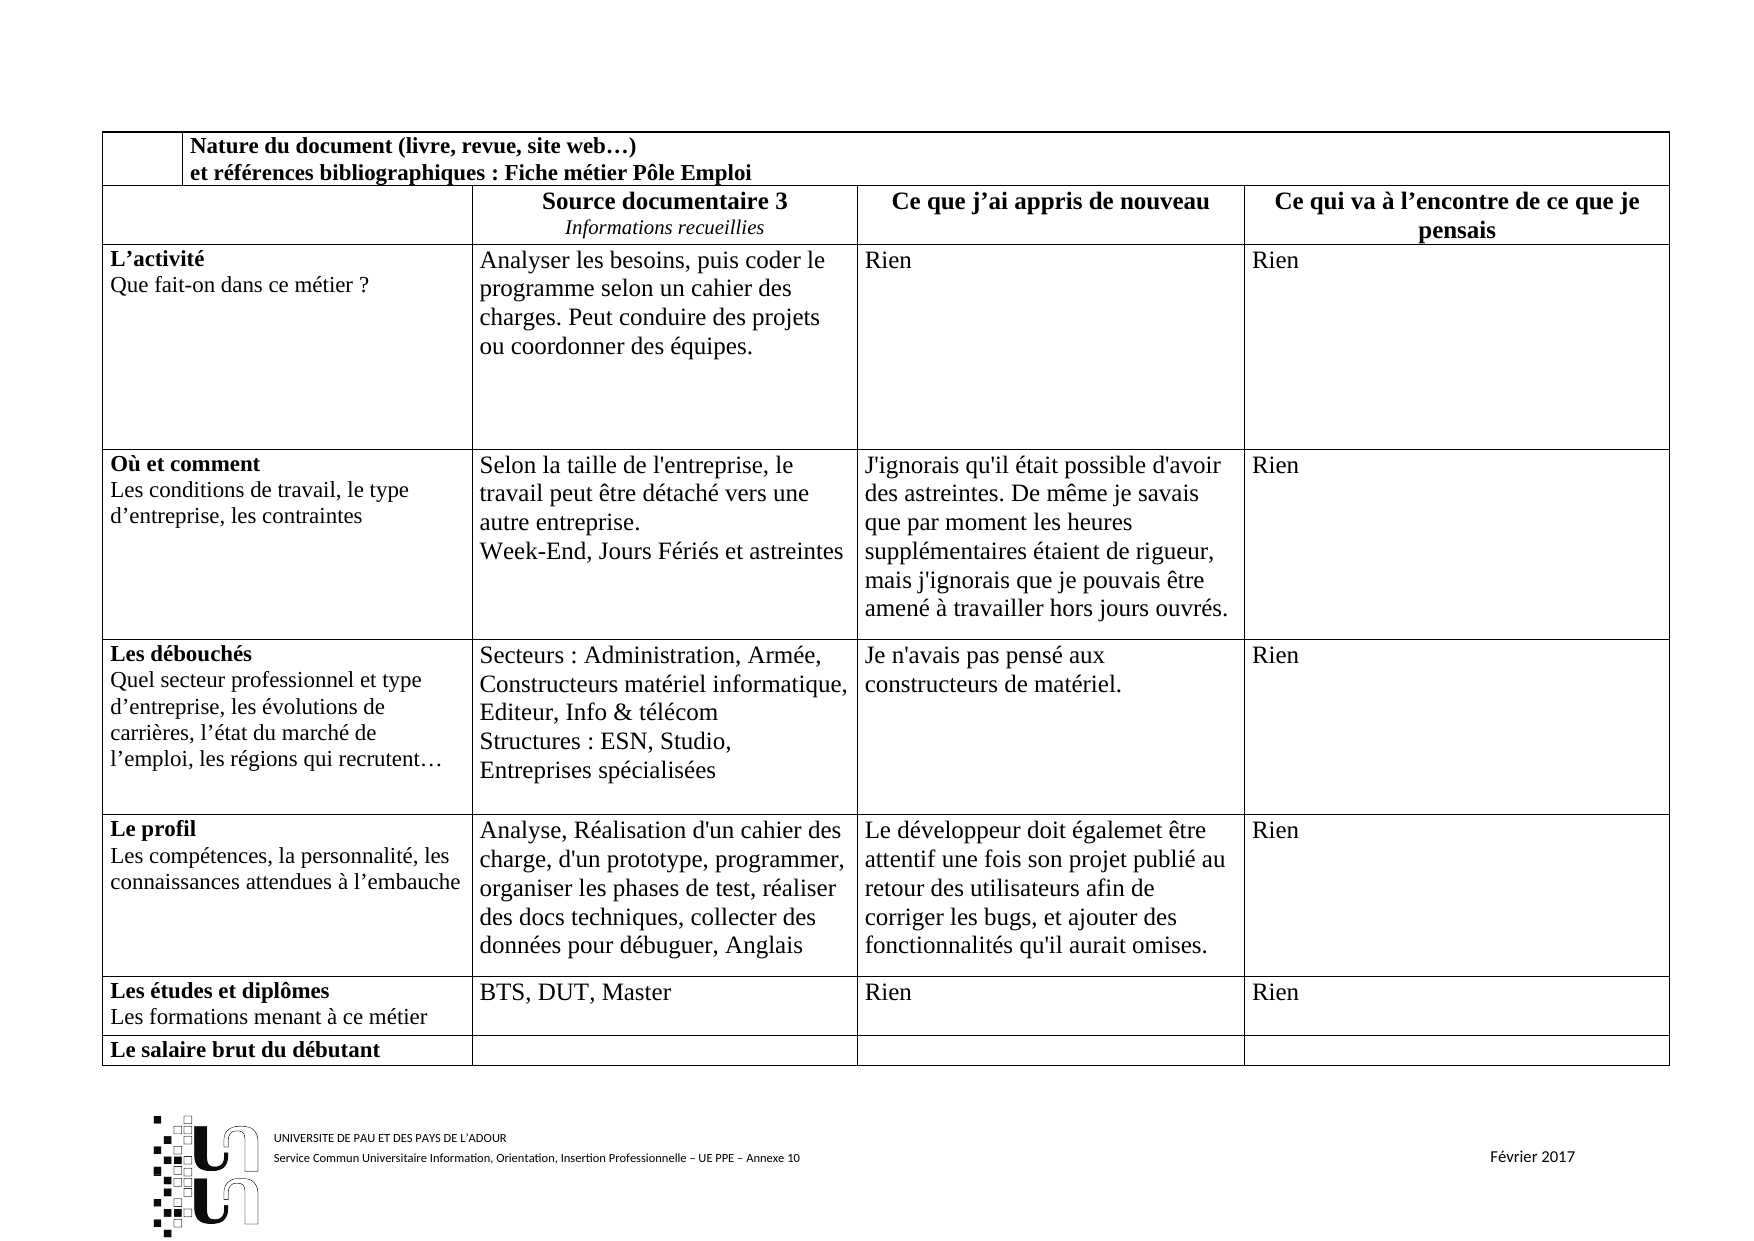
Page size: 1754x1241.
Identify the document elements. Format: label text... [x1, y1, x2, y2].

table_cell Le profil Les compétences, la personnalité, les connaissances attendues à l’embauche [103, 815, 472, 976]
table_cell Rien [858, 245, 1244, 449]
table_cell Les débouchés Quel secteur professionnel et type d’entreprise, les évolutions de carrières, l’état du marché de l’emploi, les régions qui recrutent… [103, 640, 472, 814]
table_cell [473, 1036, 857, 1065]
table_cell Le salaire brut du débutant [103, 1036, 472, 1065]
table_cell Source documentaire 3 Informations recueillies [473, 186, 857, 244]
table_header [103, 133, 182, 185]
table_cell [858, 1036, 1244, 1065]
table_cell Rien [1245, 977, 1669, 1035]
table_cell Ce que j’ai appris de nouveau [858, 186, 1244, 244]
table_cell Analyser les besoins, puis coder le programme selon un cahier des charges. Peut conduire des projets ou coordonner des équipes. [473, 245, 857, 449]
table_cell [103, 186, 472, 244]
table_cell Rien [1245, 450, 1669, 639]
table_cell Secteurs : Administration, Armée, Constructeurs matériel informatique, Editeur, Info & télécom Structures : ESN, Studio, Entreprises spécialisées [473, 640, 857, 814]
table_cell Analyse, Réalisation d'un cahier des charge, d'un prototype, programmer, organiser les phases de test, réaliser des docs techniques, collecter des données pour débuguer, Anglais [473, 815, 857, 976]
table_cell Ce qui va à l’encontre de ce que je pensais [1245, 186, 1669, 244]
table_header Nature du document (livre, revue, site web…) et références bibliographiques : Fiche métier Pôle Emploi [183, 133, 1669, 185]
table_cell [1245, 1036, 1669, 1065]
table_cell Rien [1245, 815, 1669, 976]
table_cell Où et comment Les conditions de travail, le type d’entreprise, les contraintes [103, 450, 472, 639]
table_cell Le développeur doit égalemet être attentif une fois son projet publié au retour des utilisateurs afin de corriger les bugs, et ajouter des fonctionnalités qu'il aurait omises. [858, 815, 1244, 976]
table_cell Rien [858, 977, 1244, 1035]
table_cell Rien [1245, 640, 1669, 814]
table_cell Je n'avais pas pensé aux constructeurs de matériel. [858, 640, 1244, 814]
table_cell J'ignorais qu'il était possible d'avoir des astreintes. De même je savais que par moment les heures supplémentaires étaient de rigueur, mais j'ignorais que je pouvais être amené à travailler hors jours ouvrés. [858, 450, 1244, 639]
table_cell Rien [1245, 245, 1669, 449]
table_cell Les études et diplômes Les formations menant à ce métier [103, 977, 472, 1035]
table_cell BTS, DUT, Master [473, 977, 857, 1035]
table_cell Selon la taille de l'entreprise, le travail peut être détaché vers une autre entreprise. Week-End, Jours Fériés et astreintes [473, 450, 857, 639]
table_cell L’activité Que fait-on dans ce métier ? [103, 245, 472, 449]
picture [147, 1109, 267, 1241]
